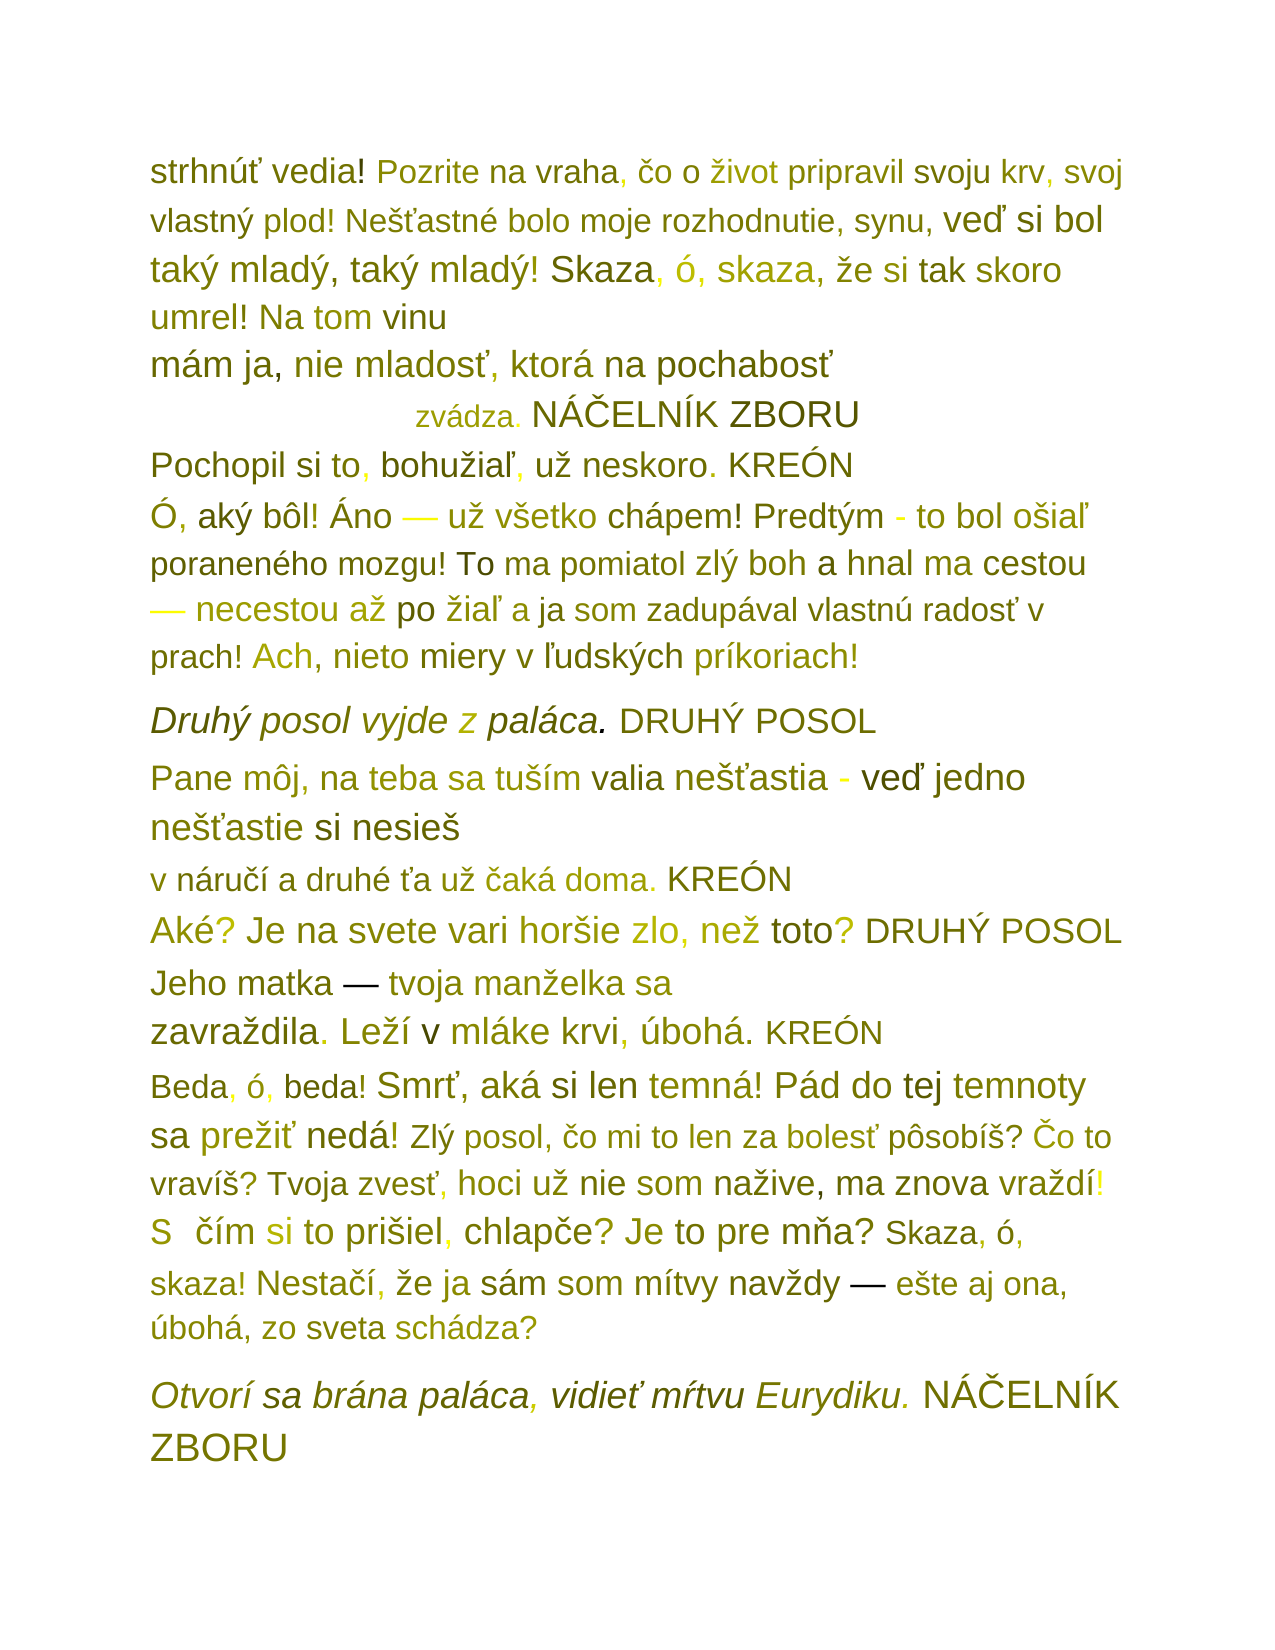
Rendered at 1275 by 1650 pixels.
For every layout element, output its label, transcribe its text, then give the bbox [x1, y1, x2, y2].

text Druhý posol vyjde z paláca. DRUHÝ POSOL [150, 698, 1125, 741]
text mám ja, nie mladosť, ktorá na pochabosť [150, 343, 1125, 386]
text Aké? Je na svete vari horšie zlo, než toto? DRUHÝ POSOL [150, 908, 1125, 952]
text Ó, aký bôl! Áno — už všetko chápem! Predtým - to bol ošiaľ poraneného mozgu! To ma pomiatol zlý boh a hnal ma cestou — necestou až po žiaľ a ja som zadupával vlastnú radosť v prach! Ach, nieto miery v ľudských príkoriach! [150, 495, 1125, 676]
text Beda, ó, beda! Smrť, aká si len temná! Pád do tej temnoty sa prežiť nedá! Zlý posol, čo mi to len za bolesť pôsobíš? Čo to vravíš? Tvoja zvesť, hoci už nie som nažive, ma znova vraždí! S čím si to prišiel, chlapče? Je to pre mňa? Skaza, ó, skaza! Nestačí, že ja sám som mítvy navždy — ešte aj ona, úbohá, zo sveta schádza? [150, 1063, 1125, 1347]
text strhnúť vedia! Pozrite na vraha, čo o život pripravil svoju krv, svoj vlastný plod! Nešťastné bolo moje rozhodnutie, synu, veď si bol taký mladý, taký mladý! Skaza, ó, skaza, že si tak skoro umrel! Na tom vinu [150, 150, 1125, 337]
text Otvorí sa brána paláca, vidieť mŕtvu Eurydiku. NÁČELNÍK ZBORU [150, 1371, 1125, 1469]
text v náručí a druhé ťa už čaká doma. KREÓN [150, 858, 1125, 898]
text Pane môj, na teba sa tuším valia nešťastia - veď jedno nešťastie si nesieš [150, 755, 1125, 848]
text zavraždila. Leží v mláke krvi, úbohá. KREÓN [150, 1009, 1125, 1052]
text Jeho matka — tvoja manželka sa [150, 962, 1125, 1003]
text Pochopil si to, bohužiaľ, už neskoro. KREÓN [150, 444, 1125, 484]
text zvádza. NÁČELNÍK ZBORU [150, 393, 1125, 436]
